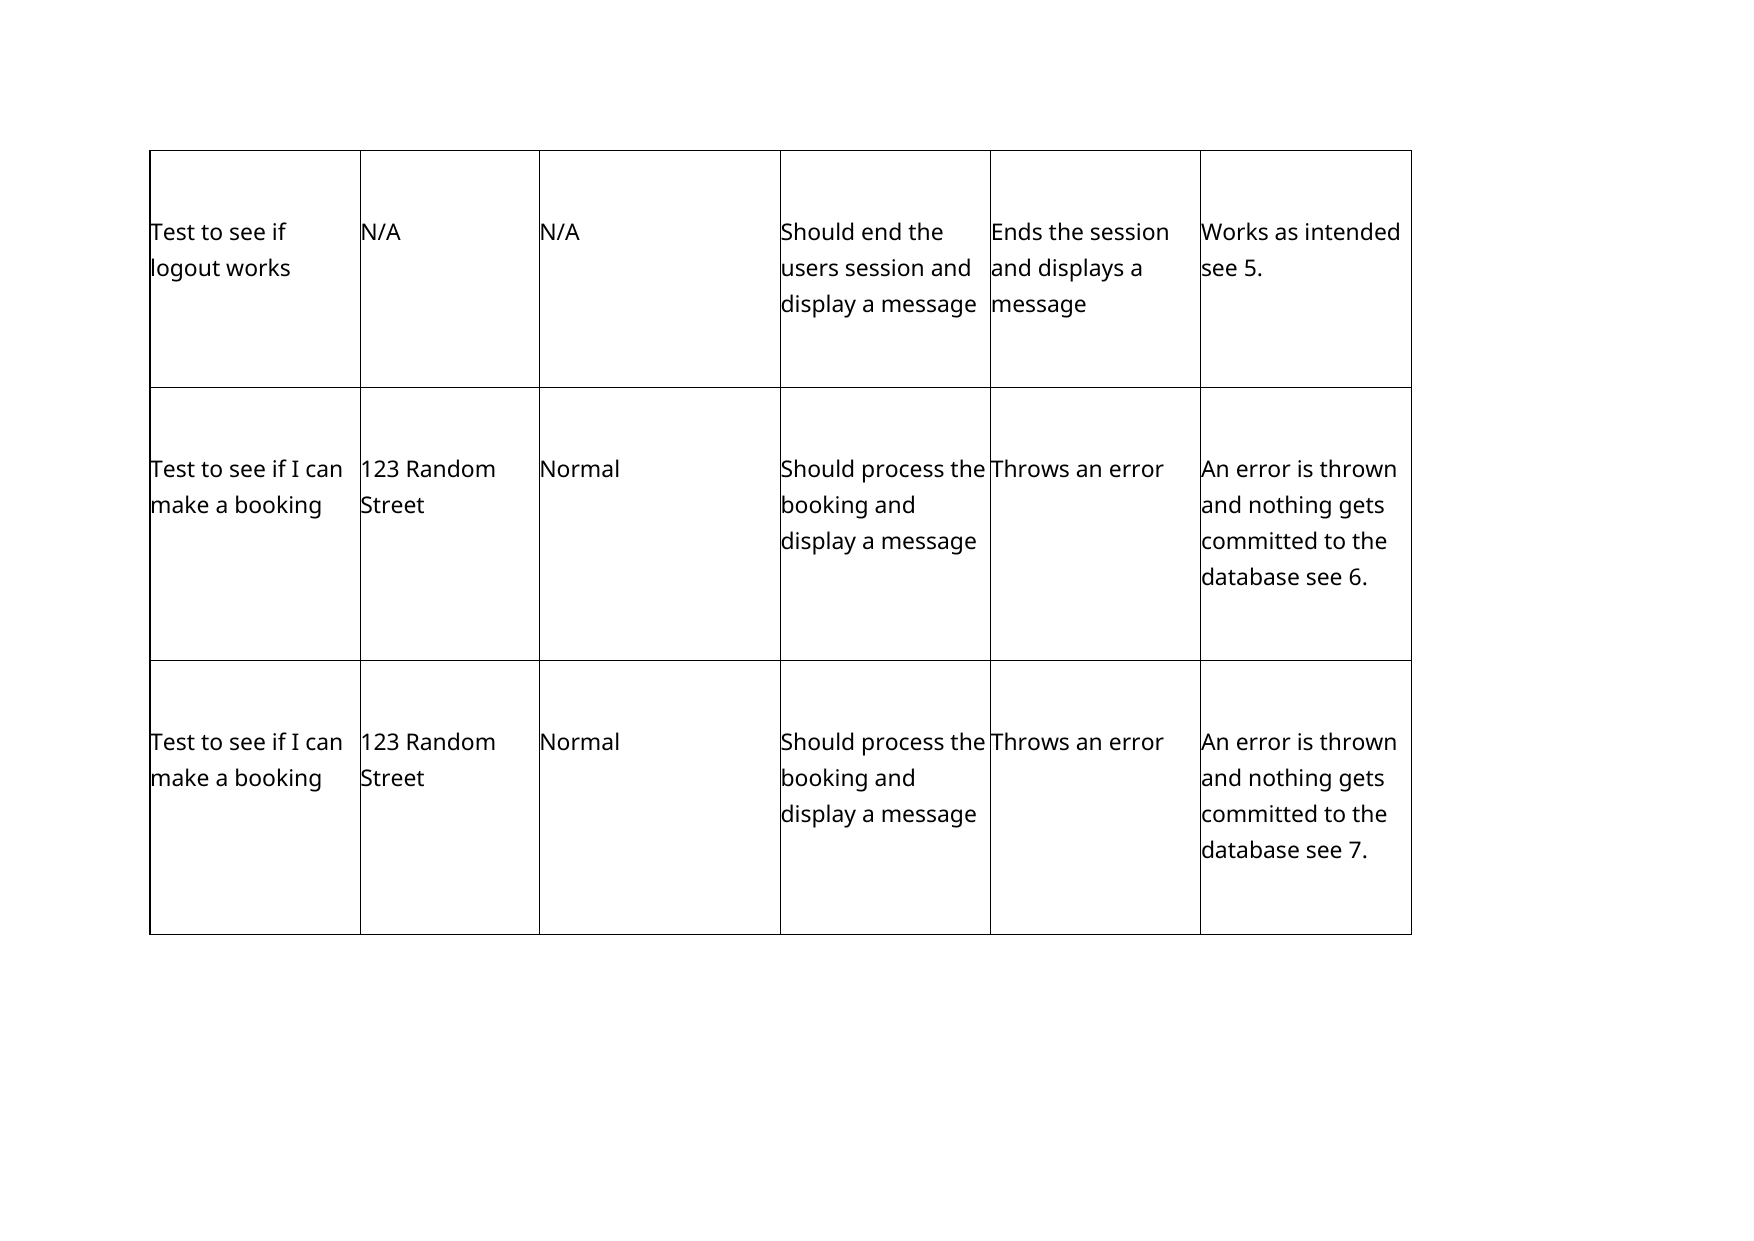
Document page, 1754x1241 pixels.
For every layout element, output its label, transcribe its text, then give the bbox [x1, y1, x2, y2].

table_cell N/A [540, 151, 780, 387]
table_cell Normal [540, 388, 780, 660]
table_cell Normal [540, 661, 780, 933]
table_cell An error is thrown and nothing gets committed to the database see 6. [1201, 388, 1411, 660]
table_cell Ends the session and displays a message [991, 151, 1200, 387]
table_cell Test to see if I can make a booking [151, 661, 360, 933]
table_cell Test to see if logout works [151, 151, 360, 387]
table_cell Throws an error [991, 388, 1200, 660]
table_cell 123 Random Street [361, 388, 539, 660]
table_cell Should process the booking and display a message [781, 661, 990, 933]
table_cell An error is thrown and nothing gets committed to the database see 7. [1201, 661, 1411, 933]
table_cell 123 Random Street [361, 661, 539, 933]
table_cell Should end the users session and display a message [781, 151, 990, 387]
table_cell Should process the booking and display a message [781, 388, 990, 660]
table_cell Test to see if I can make a booking [151, 388, 360, 660]
table_cell Works as intended see 5. [1201, 151, 1411, 387]
table_cell Throws an error [991, 661, 1200, 933]
table_cell N/A [361, 151, 539, 387]
